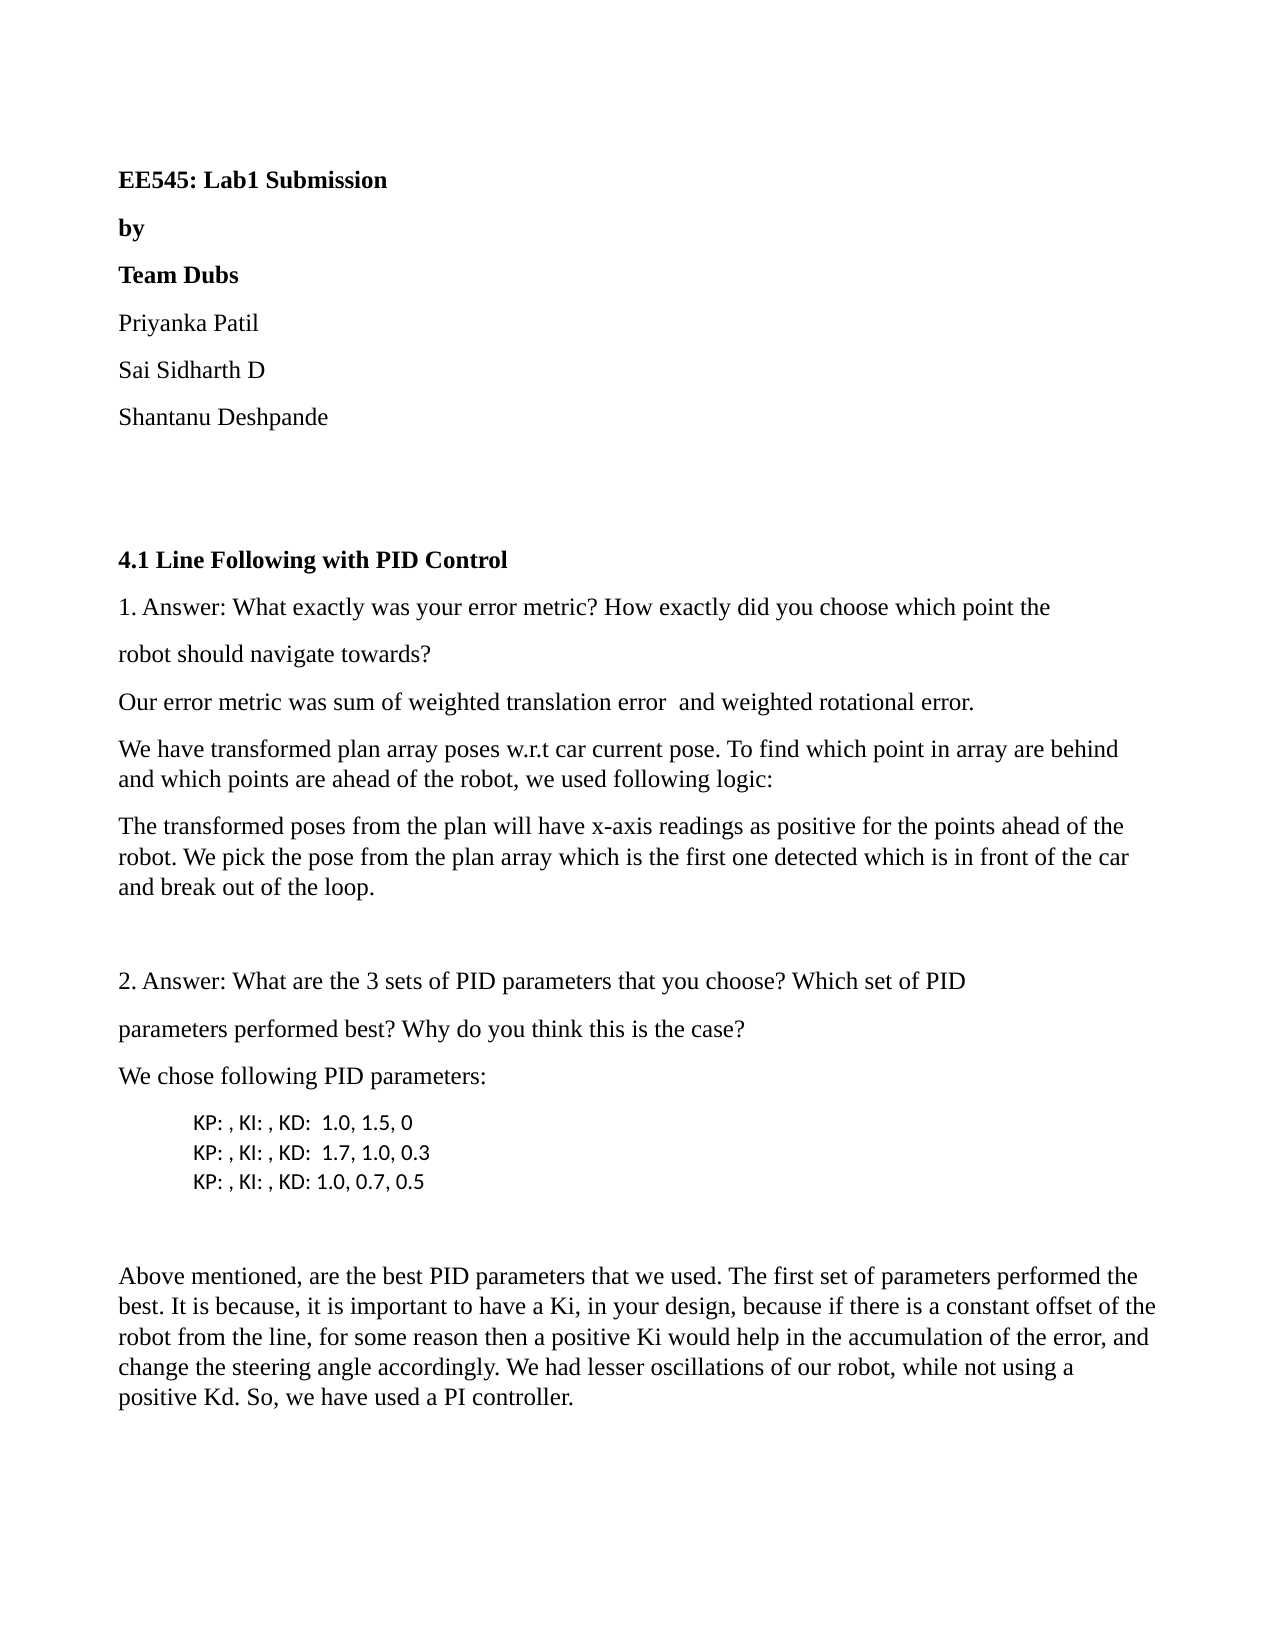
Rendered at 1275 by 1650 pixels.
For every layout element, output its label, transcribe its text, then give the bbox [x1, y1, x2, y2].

text robot should navigate towards? [118, 639, 1157, 668]
text Team Dubs [118, 260, 1157, 289]
text Above mentioned, are the best PID parameters that we used. The first set of parameters performed the best. It is because, it is important to have a Ki, in your design, because if there is a constant offset of the robot from the line, for some reason then a positive Ki would help in the accumulation of the error, and change the steering angle accordingly. We had lesser oscillations of our robot, while not using a positive Kd. So, we have used a PI controller. [118, 1261, 1157, 1411]
text Shantanu Deshpande [118, 402, 1157, 431]
text Priyanka Patil [118, 308, 1157, 336]
text by [118, 213, 1157, 242]
text EE545: Lab1 Submission [118, 166, 1157, 194]
text Sai Sidharth D [118, 355, 1157, 384]
list KP: , KI: , KD: 1.7, 1.0, 0.3 [193, 1138, 1157, 1166]
text parameters performed best? Why do you think this is the case? [118, 1014, 1157, 1043]
text Our error metric was sum of weighted translation error and weighted rotational error. [118, 687, 1157, 715]
list KP: , KI: , KD: 1.0, 0.7, 0.5 [193, 1167, 1157, 1195]
text 1. Answer: What exactly was your error metric? How exactly did you choose which point the [118, 592, 1157, 621]
text 4.1 Line Following with PID Control [118, 545, 1157, 573]
text We chose following PID parameters: [118, 1061, 1157, 1090]
text The transformed poses from the plan will have x-axis readings as positive for the points ahead of the robot. We pick the pose from the plan array which is the first one detected which is in front of the car and break out of the loop. [118, 811, 1157, 901]
list KP: , KI: , KD: 1.0, 1.5, 0 [193, 1108, 1157, 1136]
text We have transformed plan array poses w.r.t car current pose. To find which point in array are behind and which points are ahead of the robot, we used following logic: [118, 734, 1157, 793]
text 2. Answer: What are the 3 sets of PID parameters that you choose? Which set of PID [118, 966, 1157, 995]
